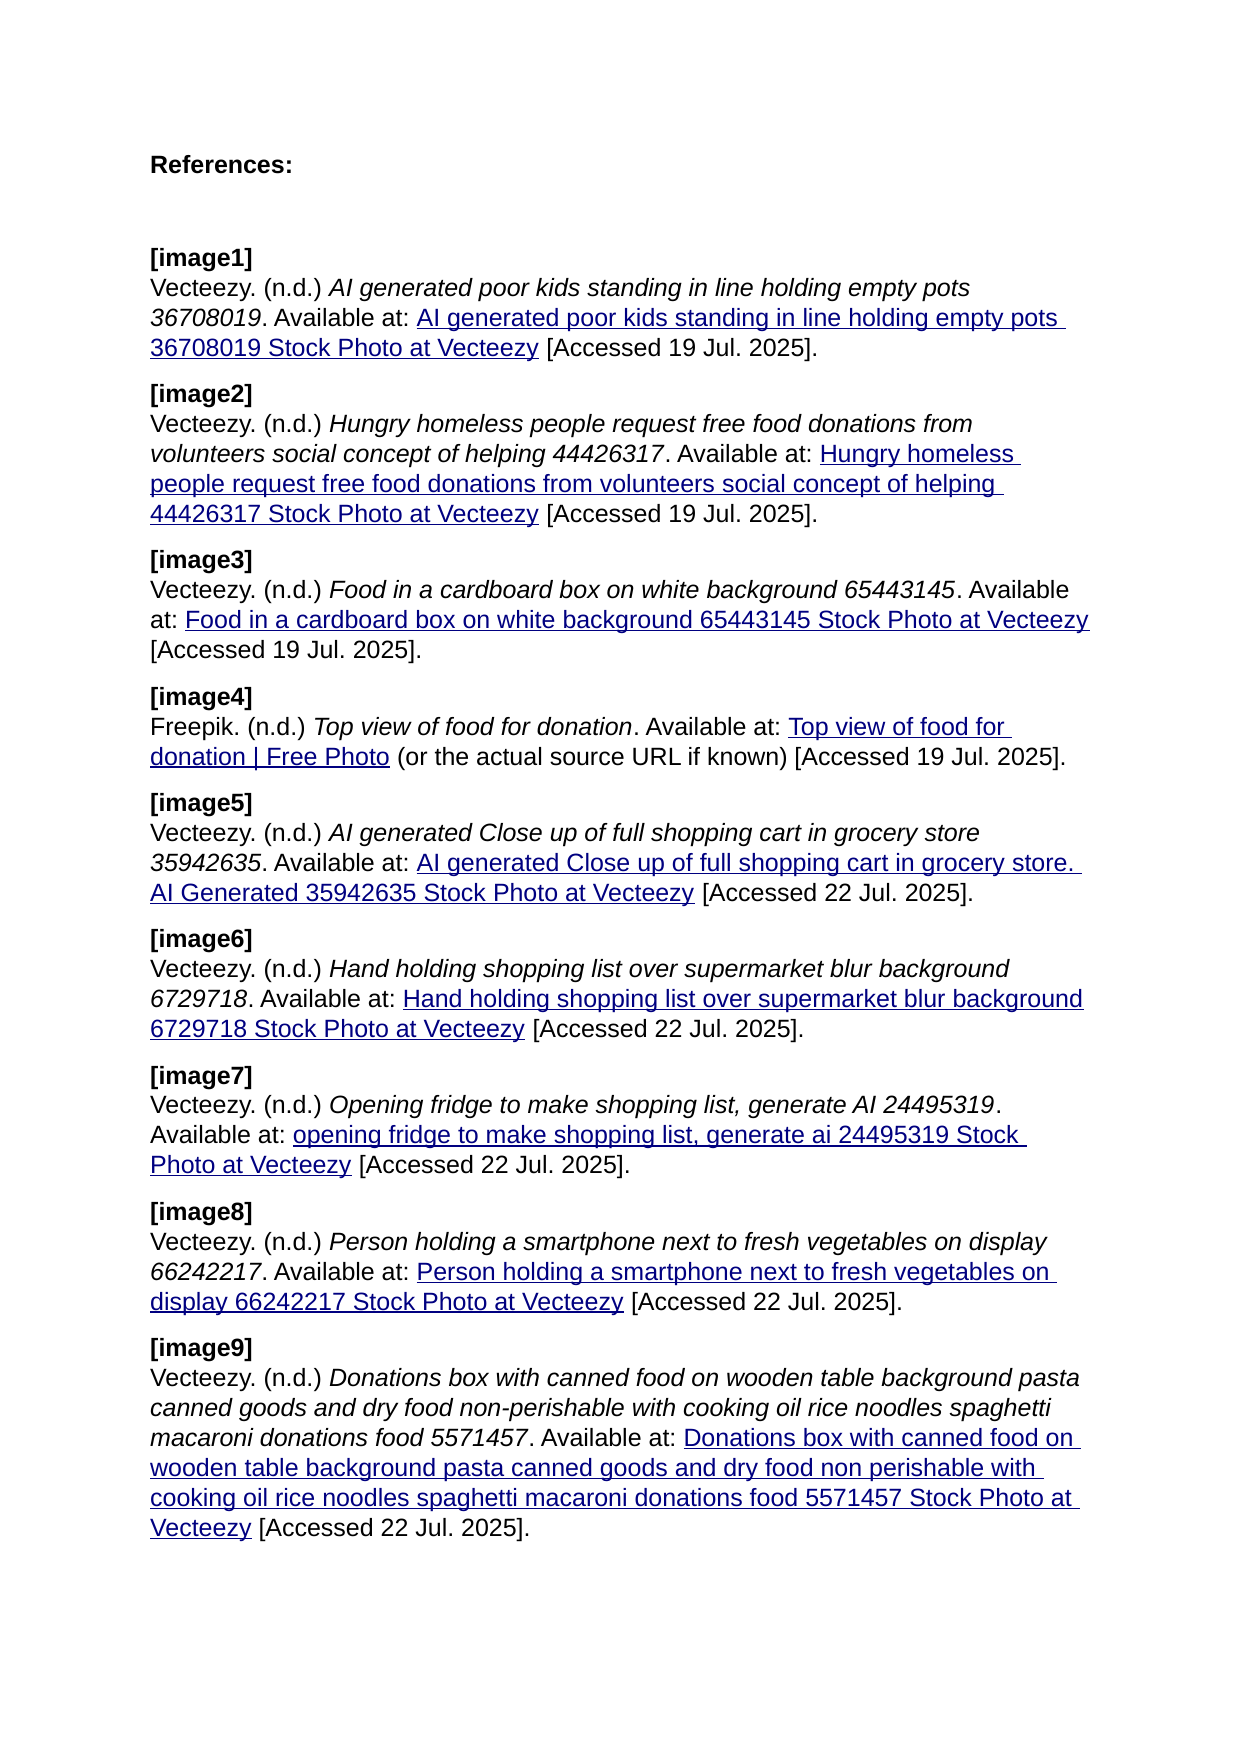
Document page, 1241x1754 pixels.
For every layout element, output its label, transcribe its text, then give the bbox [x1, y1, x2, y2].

text [image9] Vecteezy. (n.d.) Donations box with canned food on wooden table background pasta canned goods and dry food non-perishable with cooking oil rice noodles spaghetti macaroni donations food 5571457. Available at: Donations box with canned food on wooden table background pasta canned goods and dry food non perishable with cooking oil rice noodles spaghetti macaroni donations food 5571457 Stock Photo at Vecteezy [Accessed 22 Jul. 2025]. [150, 1333, 1090, 1541]
text [image5] Vecteezy. (n.d.) AI generated Close up of full shopping cart in grocery store 35942635. Available at: AI generated Close up of full shopping cart in grocery store. AI Generated 35942635 Stock Photo at Vecteezy [Accessed 22 Jul. 2025]. [150, 788, 1090, 907]
text [image6] Vecteezy. (n.d.) Hand holding shopping list over supermarket blur background 6729718. Available at: Hand holding shopping list over supermarket blur background 6729718 Stock Photo at Vecteezy [Accessed 22 Jul. 2025]. [150, 924, 1090, 1043]
text [image2] Vecteezy. (n.d.) Hungry homeless people request free food donations from volunteers social concept of helping 44426317. Available at: Hungry homeless people request free food donations from volunteers social concept of helping 44426317 Stock Photo at Vecteezy [Accessed 19 Jul. 2025]. [150, 379, 1090, 528]
text [image1] Vecteezy. (n.d.) AI generated poor kids standing in line holding empty pots 36708019. Available at: AI generated poor kids standing in line holding empty pots 36708019 Stock Photo at Vecteezy [Accessed 19 Jul. 2025]. [150, 243, 1090, 362]
text [image4] Freepik. (n.d.) Top view of food for donation. Available at: Top view of food for donation | Free Photo (or the actual source URL if known) [Accessed 19 Jul. 2025]. [150, 682, 1090, 770]
text References: [150, 150, 1090, 179]
text [image7] Vecteezy. (n.d.) Opening fridge to make shopping list, generate AI 24495319. Available at: opening fridge to make shopping list, generate ai 24495319 Stock Photo at Vecteezy [Accessed 22 Jul. 2025]. [150, 1061, 1090, 1179]
text [image3] Vecteezy. (n.d.) Food in a cardboard box on white background 65443145. Available at: Food in a cardboard box on white background 65443145 Stock Photo at Vecteezy [Accessed 19 Jul. 2025]. [150, 546, 1090, 664]
text [image8] Vecteezy. (n.d.) Person holding a smartphone next to fresh vegetables on display 66242217. Available at: Person holding a smartphone next to fresh vegetables on display 66242217 Stock Photo at Vecteezy [Accessed 22 Jul. 2025]. [150, 1197, 1090, 1315]
